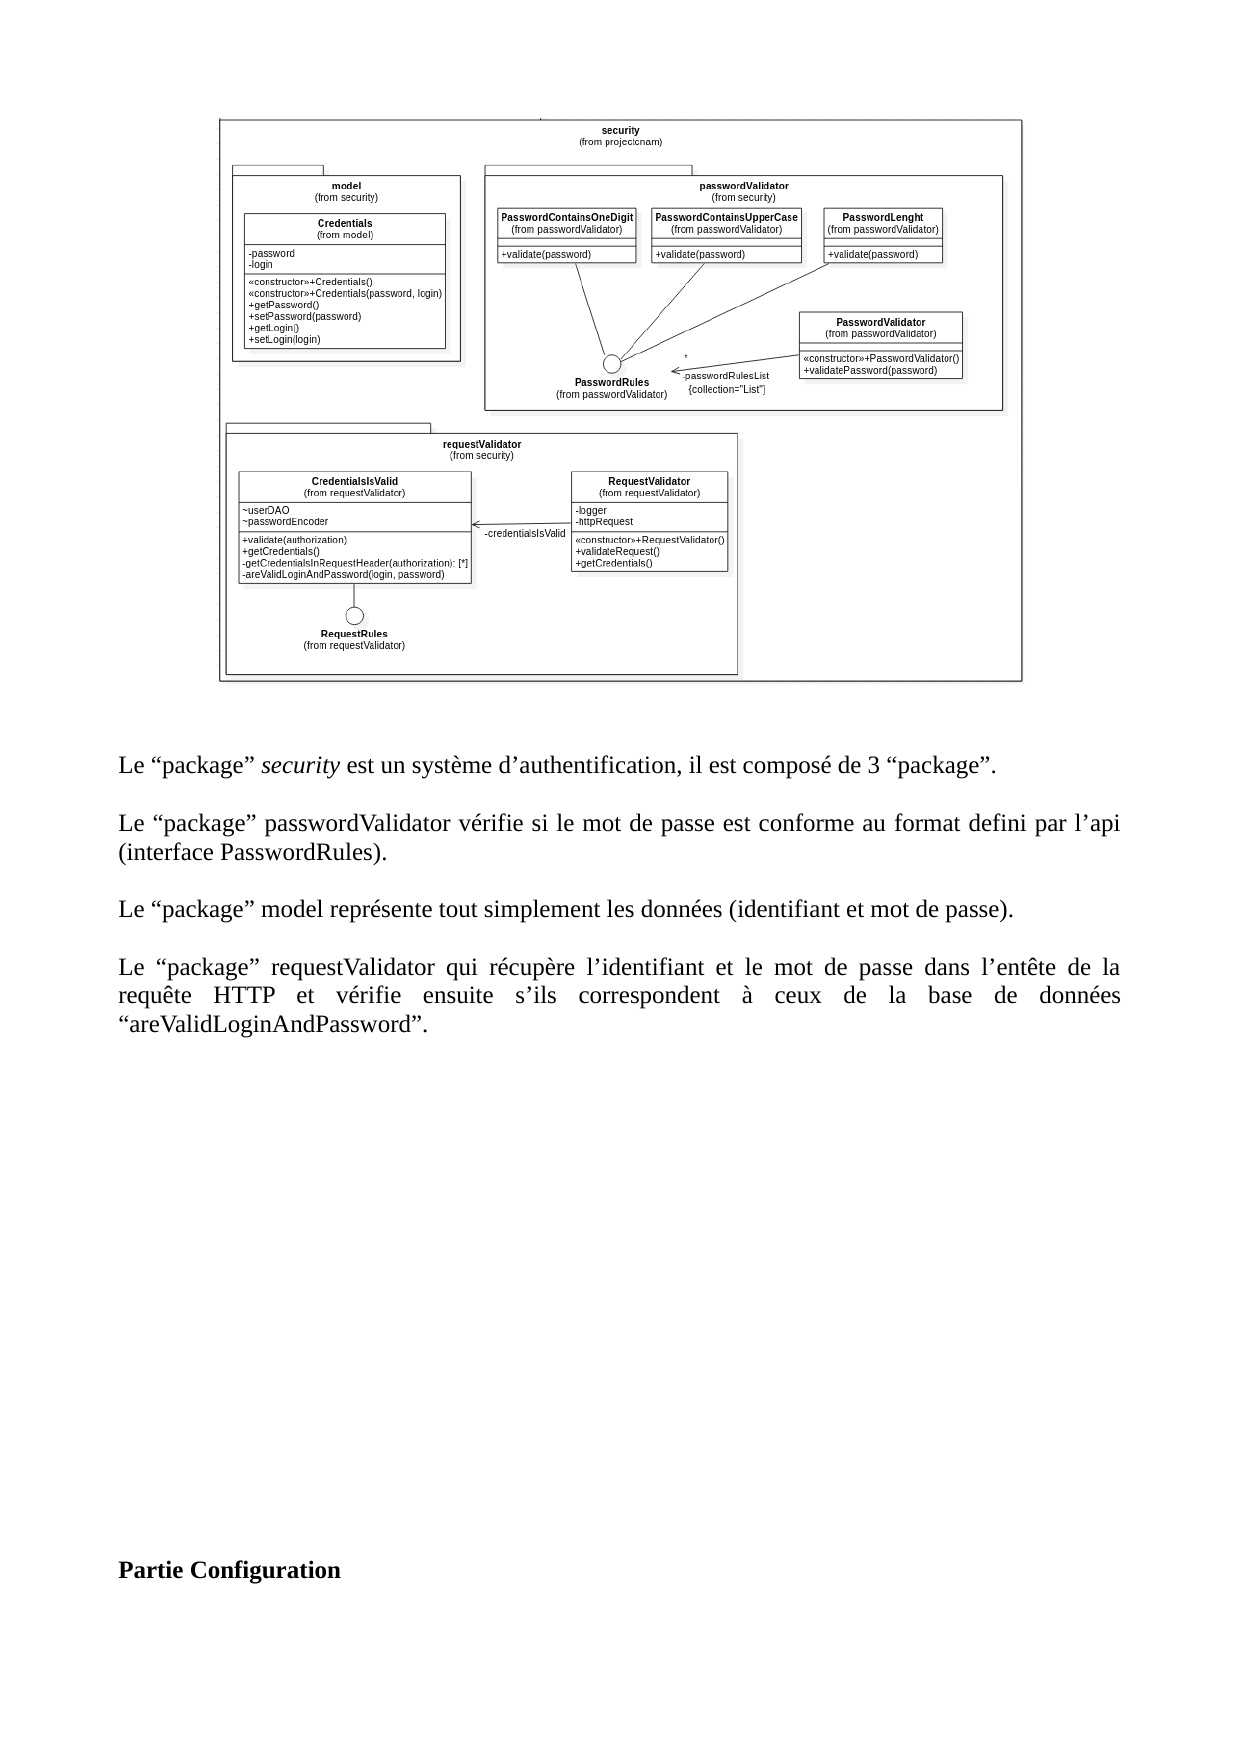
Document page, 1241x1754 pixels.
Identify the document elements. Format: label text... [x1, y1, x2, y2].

text Partie Configuration [118, 1556, 1122, 1584]
picture [216, 118, 1025, 684]
text Le “package” passwordValidator vérifie si le mot de passe est conforme au format defini par l’api (interface PasswordRules). [118, 808, 1122, 866]
text Le “package” model représente tout simplement les données (identifiant et mot de passe). [118, 894, 1122, 923]
text Le “package” requestValidator qui récupère l’identifiant et le mot de passe dans l’entête de la requête HTTP et vérifie ensuite s’ils correspondent à ceux de la base de données “areValidLoginAndPassword”. [118, 952, 1122, 1038]
text Le “package” security est un système d’authentification, il est composé de 3 “package”. [118, 751, 1122, 779]
